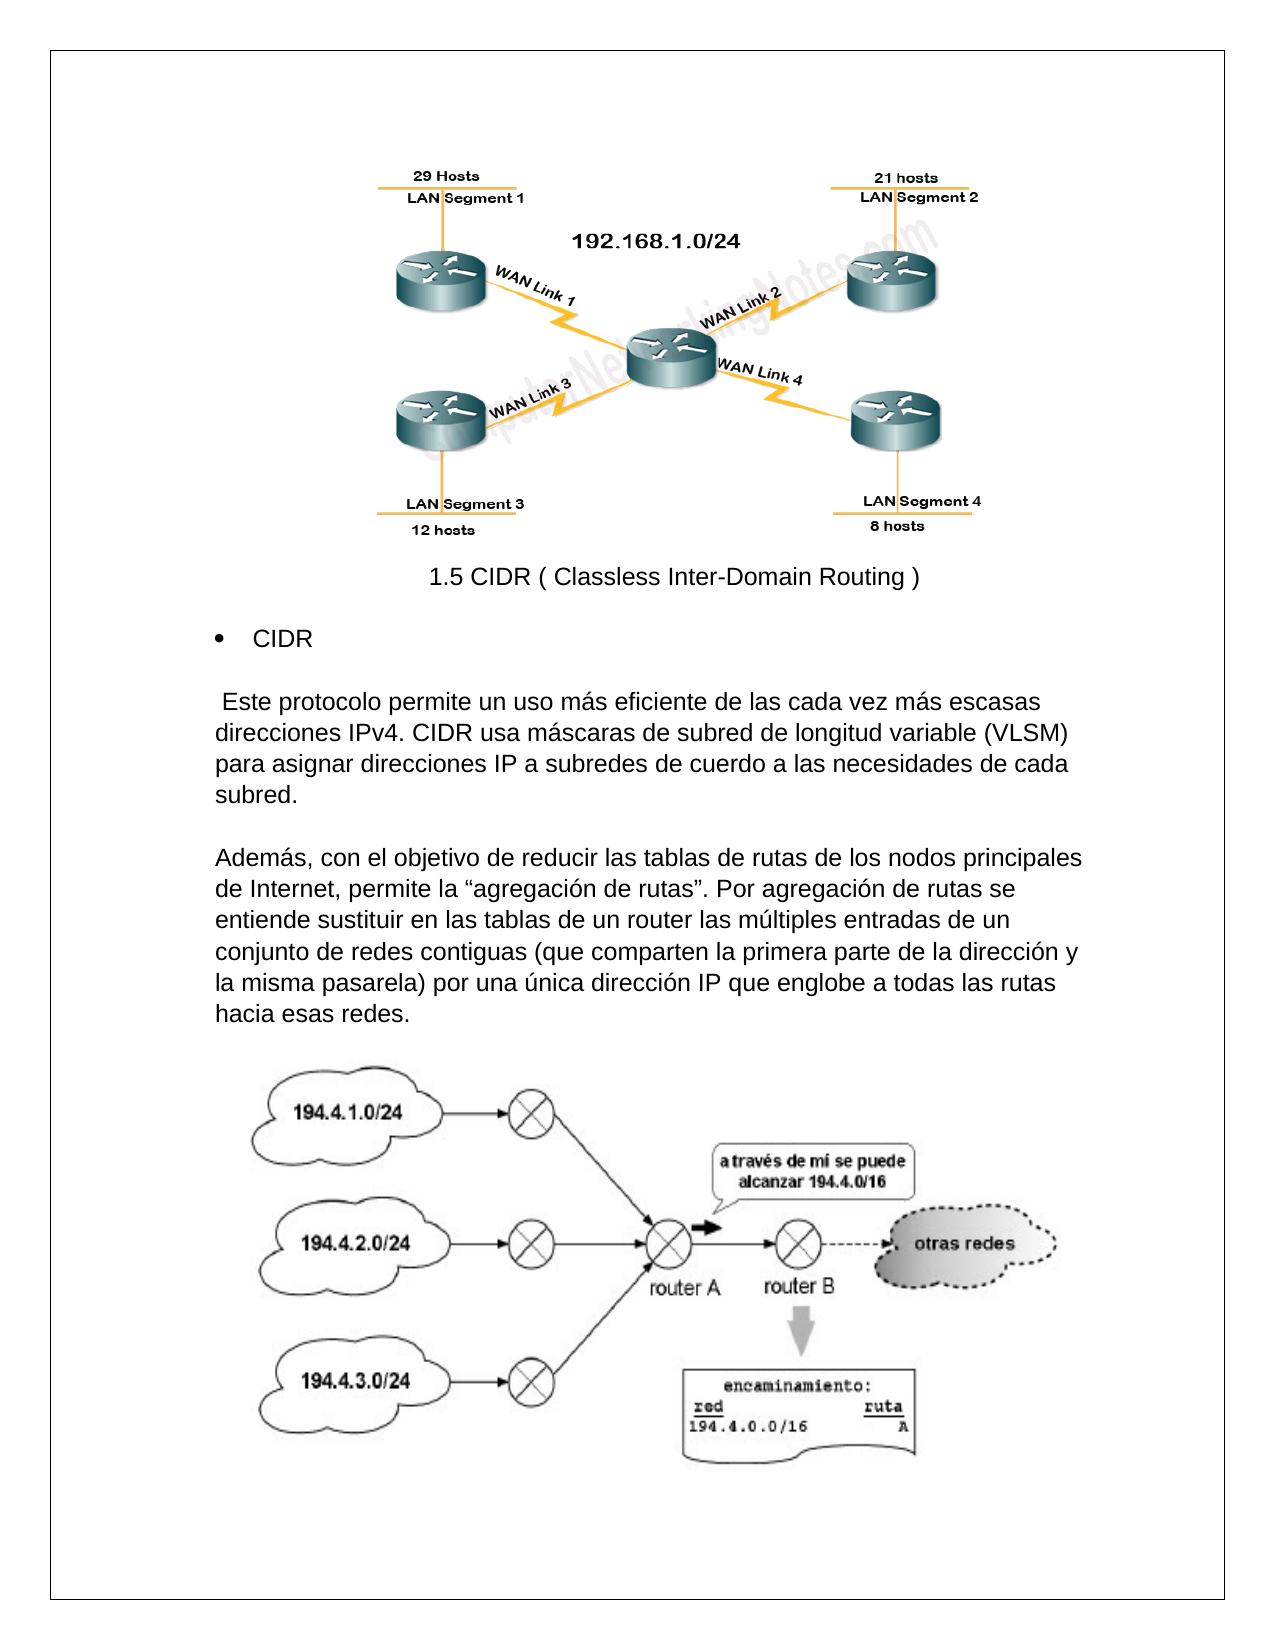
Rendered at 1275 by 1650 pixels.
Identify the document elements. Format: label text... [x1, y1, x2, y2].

text Este protocolo permite un uso más eficiente de las cada vez más escasas direcciones IPv4. CIDR usa máscaras de subred de longitud variable (VLSM) para asignar direcciones IP a subredes de cuerdo a las necesidades de cada subred. Además, con el objetivo de reducir las tablas de rutas de los nodos principales de Internet, permite la “agregación de rutas”. Por agregación de rutas se entiende sustituir en las tablas de un router las múltiples entradas de un conjunto de redes contiguas (que comparten la primera parte de la dirección y la misma pasarela) por una única dirección IP que englobe a todas las rutas hacia esas redes. [215, 684, 1098, 1028]
text 1.5 CIDR ( Classless Inter-Domain Routing ) [251, 559, 1098, 590]
list CIDR [215, 622, 1098, 653]
